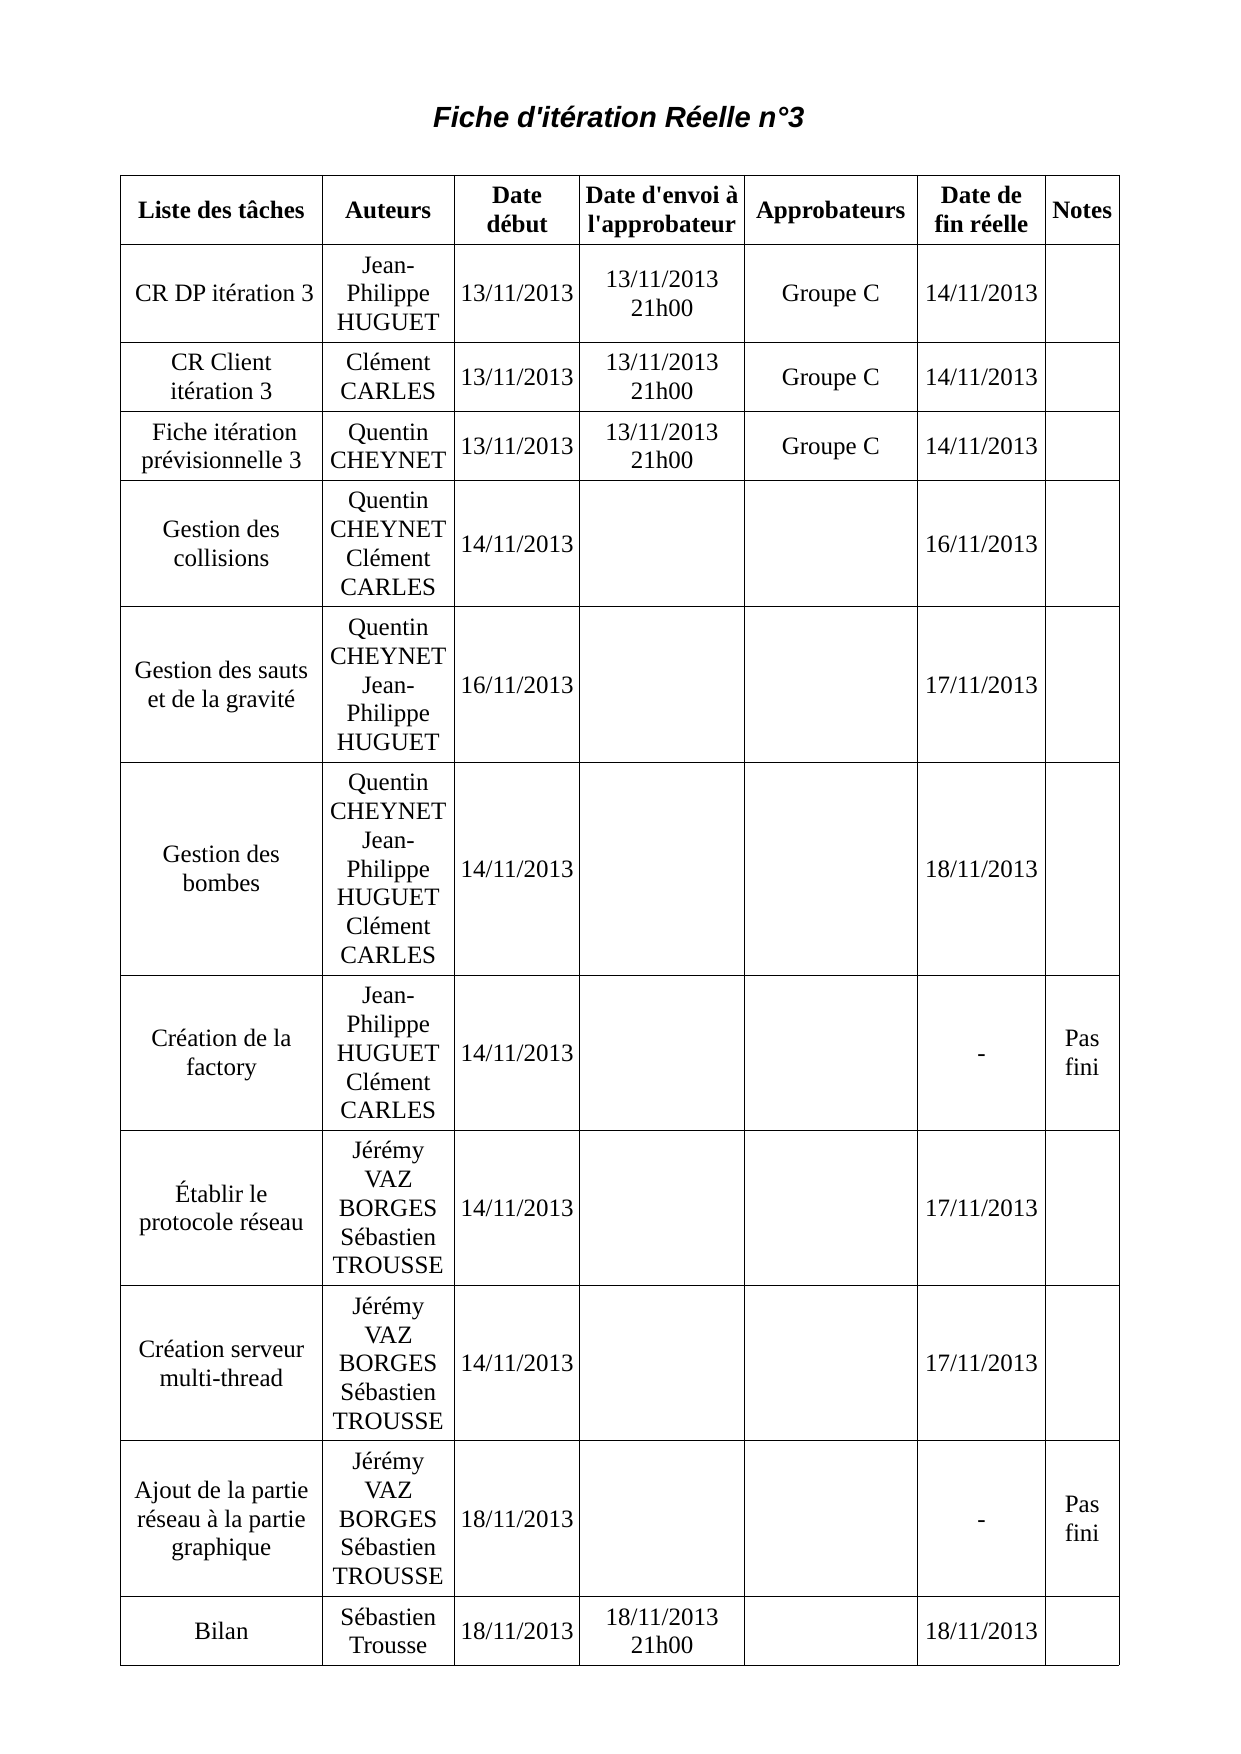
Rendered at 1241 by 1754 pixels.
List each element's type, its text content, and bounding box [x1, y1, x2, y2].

table_cell 16/11/2013 [918, 481, 1045, 606]
table_cell 17/11/2013 [918, 1131, 1045, 1285]
table_cell 17/11/2013 [918, 1286, 1045, 1440]
table_cell CR Client itération 3 [121, 343, 322, 411]
table_cell [745, 607, 917, 762]
table_cell [580, 607, 744, 762]
table_cell Jérémy VAZ BORGES Sébastien TROUSSE [323, 1131, 454, 1285]
table_cell Jérémy VAZ BORGES Sébastien TROUSSE [323, 1441, 454, 1596]
table_cell 14/11/2013 [455, 976, 579, 1130]
table_cell [1046, 481, 1119, 606]
table_cell Pas fini [1046, 1441, 1119, 1596]
table_cell [580, 1286, 744, 1440]
table_cell Sébastien Trousse [323, 1597, 454, 1665]
table_cell [580, 481, 744, 606]
table_cell [1046, 1131, 1119, 1285]
table_cell [745, 1286, 917, 1440]
table_cell [580, 1441, 744, 1596]
table_cell 14/11/2013 [455, 481, 579, 606]
table_cell [745, 976, 917, 1130]
table_cell Gestion des collisions [121, 481, 322, 606]
table_cell 14/11/2013 [455, 1131, 579, 1285]
table_cell [1046, 245, 1119, 342]
table_cell Quentin CHEYNET [323, 412, 454, 480]
table_cell Établir le protocole réseau [121, 1131, 322, 1285]
table_header Approbateurs [745, 176, 917, 244]
table_cell Groupe C [745, 343, 917, 411]
table_cell Groupe C [745, 245, 917, 342]
table_header Liste des tâches [121, 176, 322, 244]
table_header Date début [455, 176, 579, 244]
table_cell Groupe C [745, 412, 917, 480]
table_cell 18/11/2013 [918, 763, 1045, 974]
table_cell [580, 976, 744, 1130]
table_cell 18/11/2013 21h00 [580, 1597, 744, 1665]
table_cell Création de la factory [121, 976, 322, 1130]
table_cell Jean-Philippe HUGUET Clément CARLES [323, 976, 454, 1130]
table_cell [745, 481, 917, 606]
table_cell Pas fini [1046, 976, 1119, 1130]
table_cell [1046, 1597, 1119, 1665]
table_cell Quentin CHEYNET Jean-Philippe HUGUET Clément CARLES [323, 763, 454, 974]
table_cell [745, 1441, 917, 1596]
table_header Notes [1046, 176, 1119, 244]
table_cell [580, 763, 744, 974]
table_cell 14/11/2013 [918, 343, 1045, 411]
table_cell 14/11/2013 [918, 412, 1045, 480]
table_cell [745, 1131, 917, 1285]
table_cell 17/11/2013 [918, 607, 1045, 762]
table_cell [580, 1131, 744, 1285]
table_cell - [918, 1441, 1045, 1596]
table_cell Bilan [121, 1597, 322, 1665]
table_cell Création serveur multi-thread [121, 1286, 322, 1440]
table_cell 18/11/2013 [455, 1597, 579, 1665]
subtitle Fiche d'itération Réelle n°3 [118, 100, 1122, 133]
table_cell 13/11/2013 21h00 [580, 412, 744, 480]
table_cell Quentin CHEYNET Jean-Philippe HUGUET [323, 607, 454, 762]
table_cell Ajout de la partie réseau à la partie graphique [121, 1441, 322, 1596]
table_cell Clément CARLES [323, 343, 454, 411]
table_header Date d'envoi à l'approbateur [580, 176, 744, 244]
table_cell Gestion des bombes [121, 763, 322, 974]
table_cell 14/11/2013 [455, 1286, 579, 1440]
table_cell 13/11/2013 [455, 245, 579, 342]
table_cell 13/11/2013 [455, 343, 579, 411]
table_cell [1046, 1286, 1119, 1440]
table_cell 18/11/2013 [918, 1597, 1045, 1665]
table_cell Fiche itération prévisionnelle 3 [121, 412, 322, 480]
table_cell Jérémy VAZ BORGES Sébastien TROUSSE [323, 1286, 454, 1440]
table_cell - [918, 976, 1045, 1130]
table_cell 16/11/2013 [455, 607, 579, 762]
table_cell 14/11/2013 [918, 245, 1045, 342]
table_cell [1046, 412, 1119, 480]
table_cell Quentin CHEYNET Clément CARLES [323, 481, 454, 606]
table_cell Gestion des sauts et de la gravité [121, 607, 322, 762]
table_header Auteurs [323, 176, 454, 244]
table_cell Jean-Philippe HUGUET [323, 245, 454, 342]
table_cell [1046, 763, 1119, 974]
table_cell 14/11/2013 [455, 763, 579, 974]
table_cell [745, 763, 917, 974]
table_cell [1046, 343, 1119, 411]
table_cell 18/11/2013 [455, 1441, 579, 1596]
table_cell [1046, 607, 1119, 762]
table_cell 13/11/2013 21h00 [580, 343, 744, 411]
table_cell CR DP itération 3 [121, 245, 322, 342]
table_cell [745, 1597, 917, 1665]
table_cell 13/11/2013 [455, 412, 579, 480]
table_header Date de fin réelle [918, 176, 1045, 244]
table_cell 13/11/2013 21h00 [580, 245, 744, 342]
